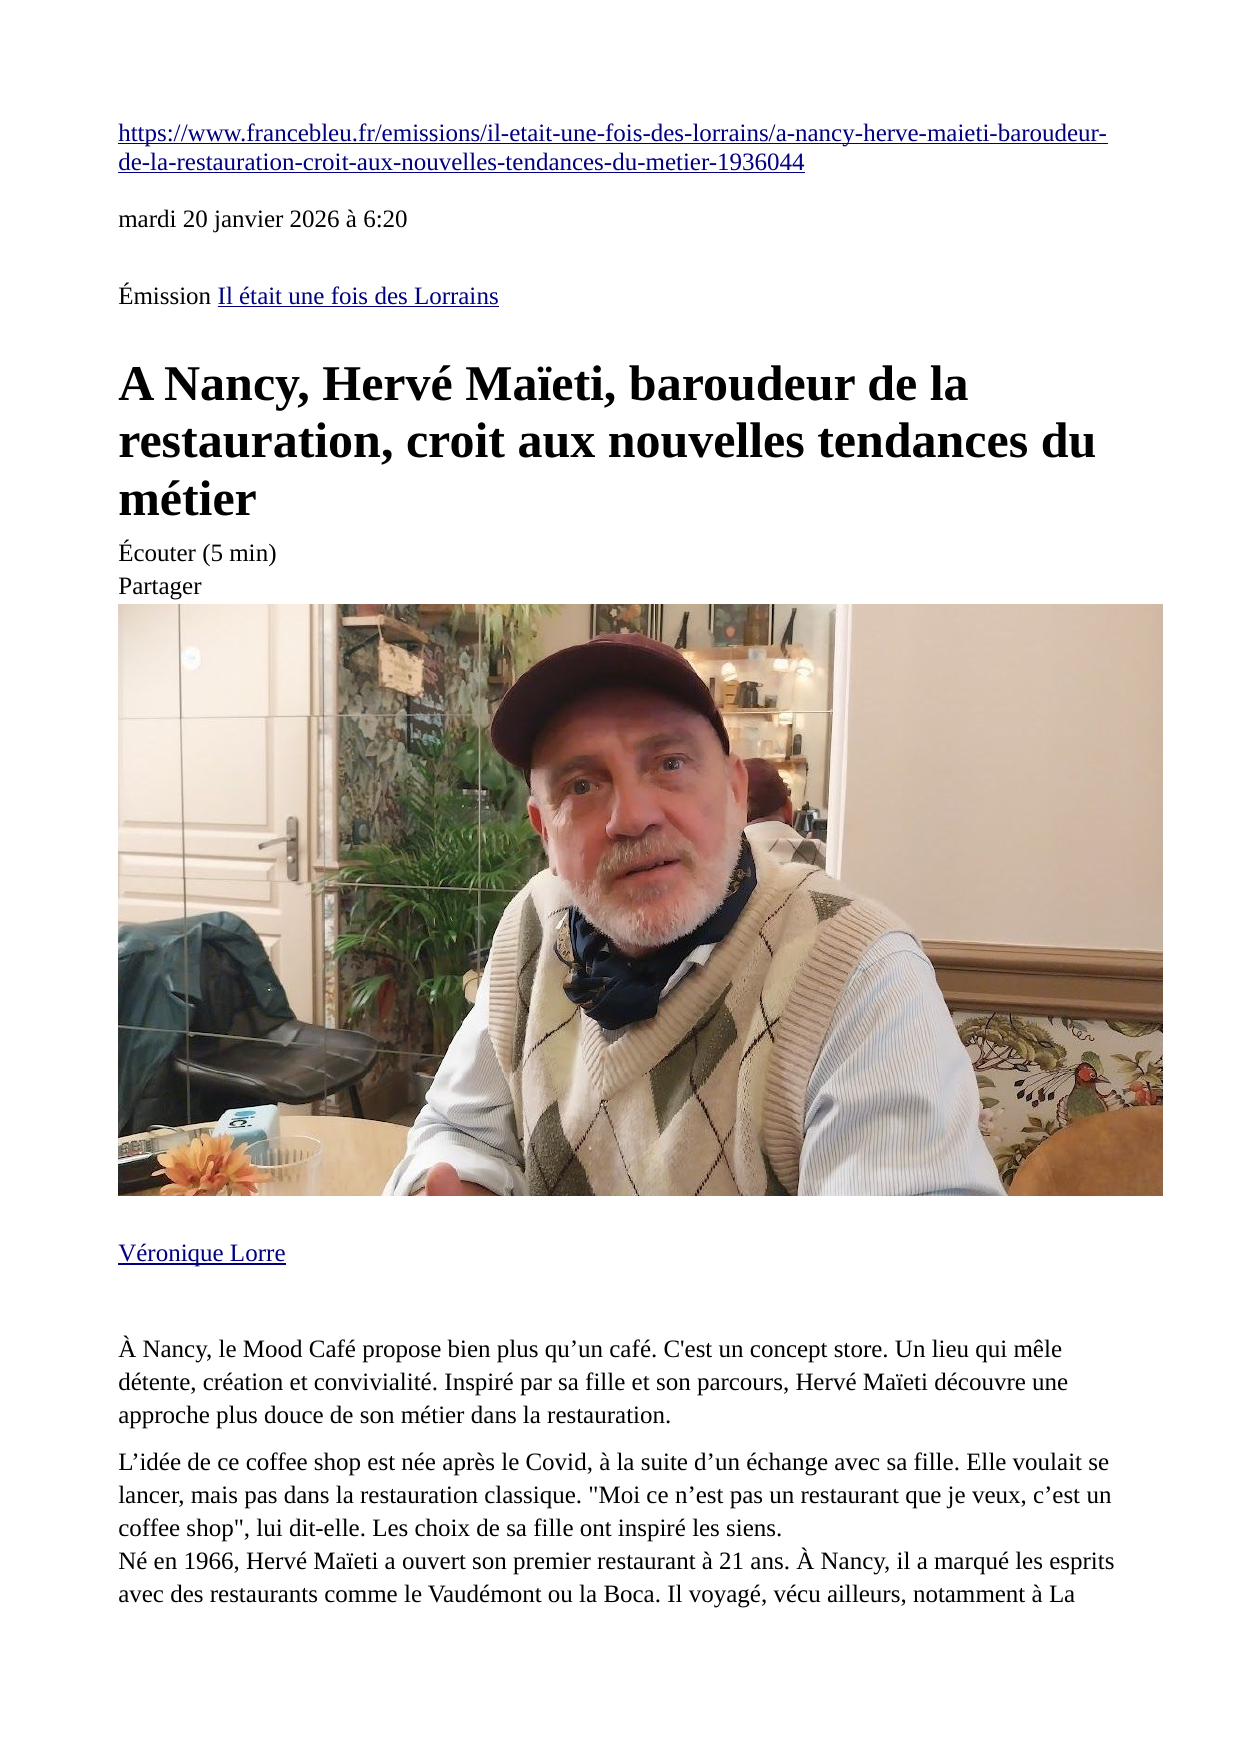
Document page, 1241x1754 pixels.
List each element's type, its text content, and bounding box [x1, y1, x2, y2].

text Véronique Lorre [118, 1238, 1122, 1267]
text Écouter (5 min) [118, 538, 1122, 567]
text À Nancy, le Mood Café propose bien plus qu’un café. C'est un concept store. Un lieu qui mêle détente, création et convivialité. Inspiré par sa fille et son parcours, Hervé Maïeti découvre une approche plus douce de son métier dans la restauration. [118, 1334, 1122, 1428]
picture [118, 604, 1163, 1196]
text Partager [118, 571, 1122, 600]
text https://www.francebleu.fr/emissions/il-etait-une-fois-des-lorrains/a-nancy-herve-maieti-baroudeur-de-la-restauration-croit-aux-nouvelles-tendances-du-metier-1936044 [118, 118, 1122, 176]
text L’idée de ce coffee shop est née après le Covid, à la suite d’un échange avec sa fille. Elle voulait se lancer, mais pas dans la restauration classique. "Moi ce n’est pas un restaurant que je veux, c’est un coffee shop", lui dit-elle. Les choix de sa fille ont inspiré les siens. Né en 1966, Hervé Maïeti a ouvert son premier restaurant à 21 ans. À Nancy, il a marqué les esprits avec des restaurants comme le Vaudémont ou la Boca. Il voyagé, vécu ailleurs, notamment à La [118, 1447, 1122, 1608]
text mardi 20 janvier 2026 à 6:20 [118, 204, 1122, 233]
text Émission Il était une fois des Lorrains [118, 281, 1122, 309]
subtitle A Nancy, Hervé Maïeti, baroudeur de la restauration, croit aux nouvelles tendances du métier [118, 353, 1122, 526]
